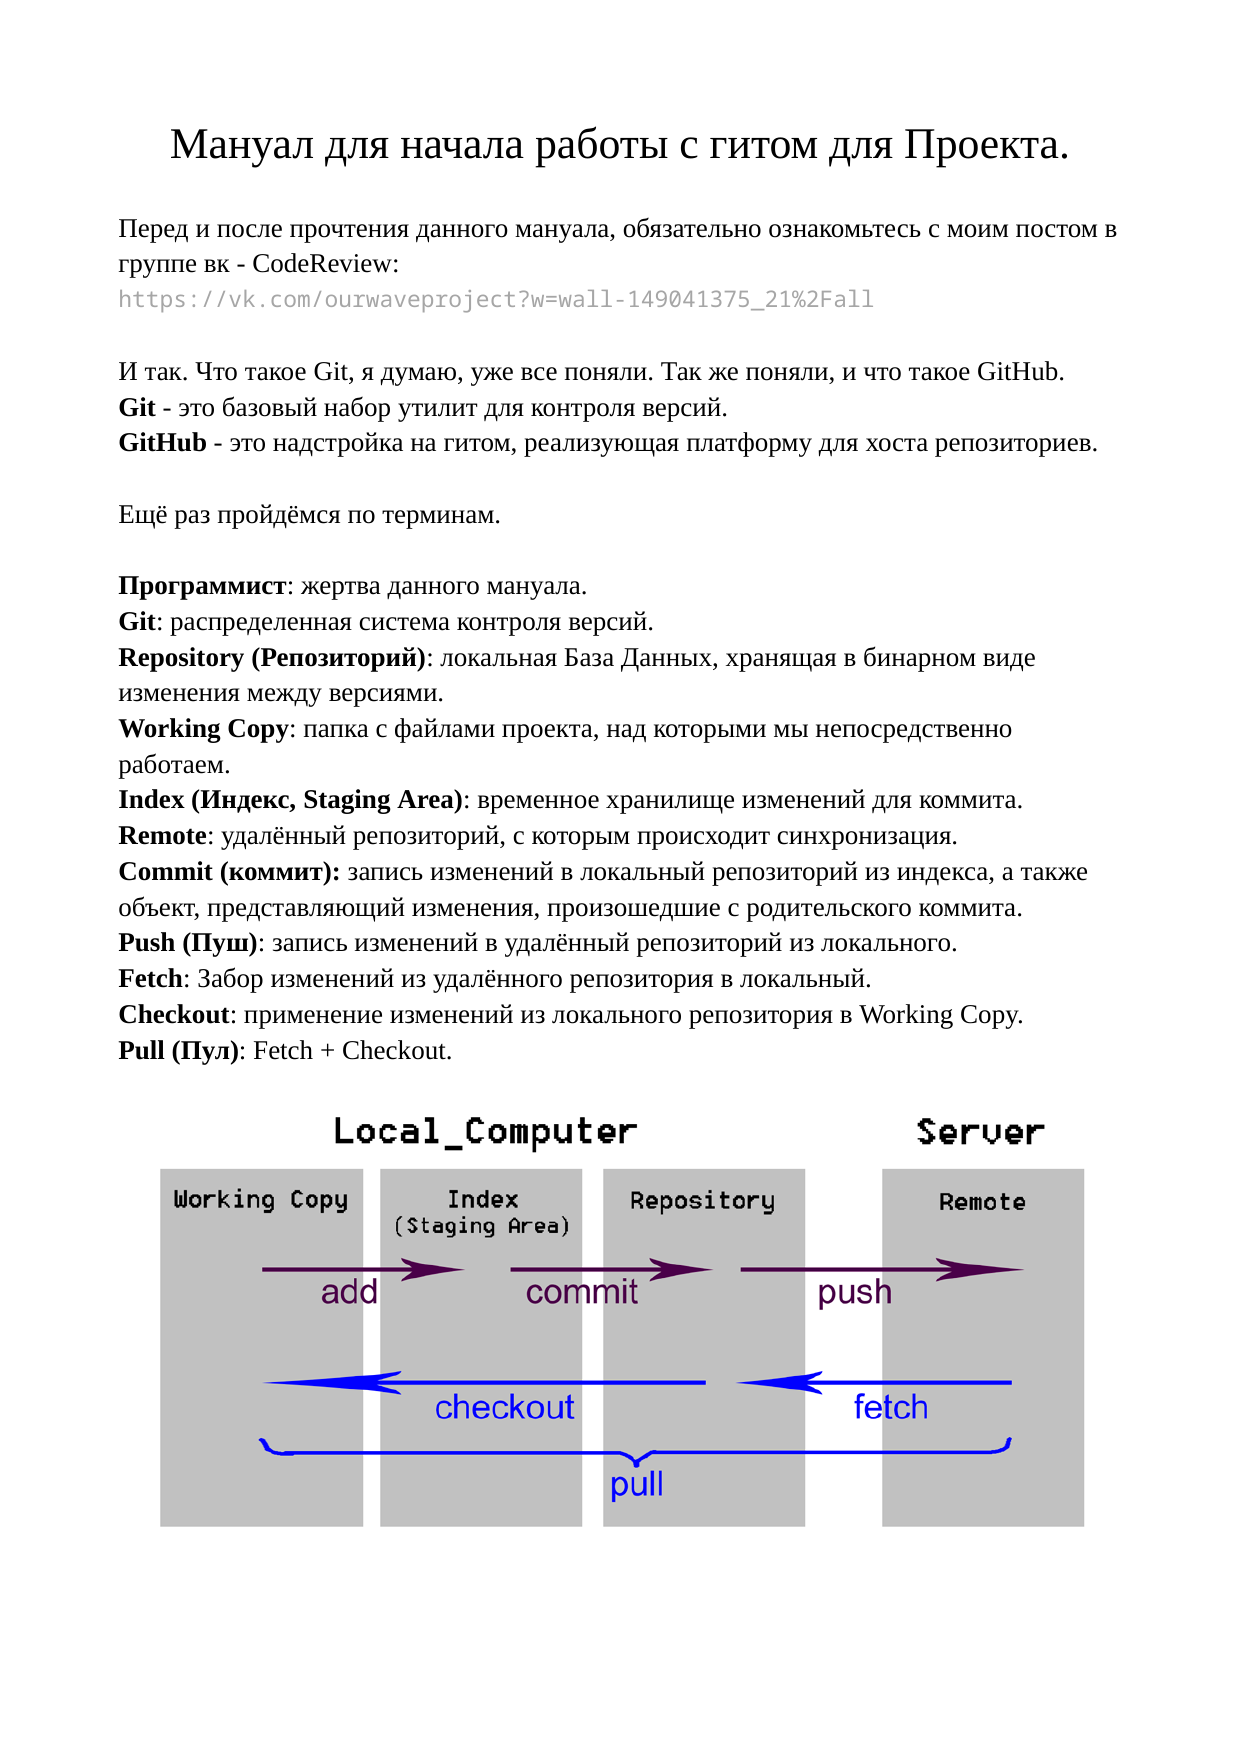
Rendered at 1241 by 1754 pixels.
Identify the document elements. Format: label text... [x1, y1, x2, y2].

text Ещё раз пройдёмся по терминам. [118, 498, 1122, 529]
text Fetch: Забор изменений из удалённого репозитория в локальный. [118, 962, 1122, 993]
text Index (Индекс, Staging Area): временное хранилище изменений для коммита. [118, 784, 1122, 815]
text Working Copy: папка с файлами проекта, над которыми мы непосредственно работаем. [118, 712, 1122, 779]
text Push (Пуш): запись изменений в удалённый репозиторий из локального. [118, 927, 1122, 958]
text GitHub - это надстройка на гитом, реализующая платформу для хоста репозиториев. [118, 426, 1122, 457]
text Pull (Пул): Fetch + Checkout. [118, 1034, 1122, 1065]
text И так. Что такое Git, я думаю, уже все поняли. Так же поняли, и что такое GitHub. [118, 355, 1122, 386]
text Git: распределенная система контроля версий. [118, 605, 1122, 636]
text Remote: удалённый репозиторий, с которым происходит синхронизация. [118, 819, 1122, 851]
text Мануал для начала работы с гитом для Проекта. [118, 118, 1122, 168]
text Git - это базовый набор утилит для контроля версий. [118, 391, 1122, 422]
text Программист: жертва данного мануала. [118, 569, 1122, 600]
text Перед и после прочтения данного мануала, обязательно ознакомьтесь с моим постом в группе вк - CodeReview: https://vk.com/ourwaveproject?w=wall-149041375_21%2Fall [118, 212, 1122, 314]
text Repository (Репозиторий): локальная База Данных, хранящая в бинарном виде изменения между версиями. [118, 641, 1122, 708]
text Commit (коммит): запись изменений в локальный репозиторий из индекса, а также объект, представляющий изменения, произошедшие с родительского коммита. [118, 855, 1122, 922]
text Checkout: применение изменений из локального репозитория в Working Copy. [118, 998, 1122, 1029]
